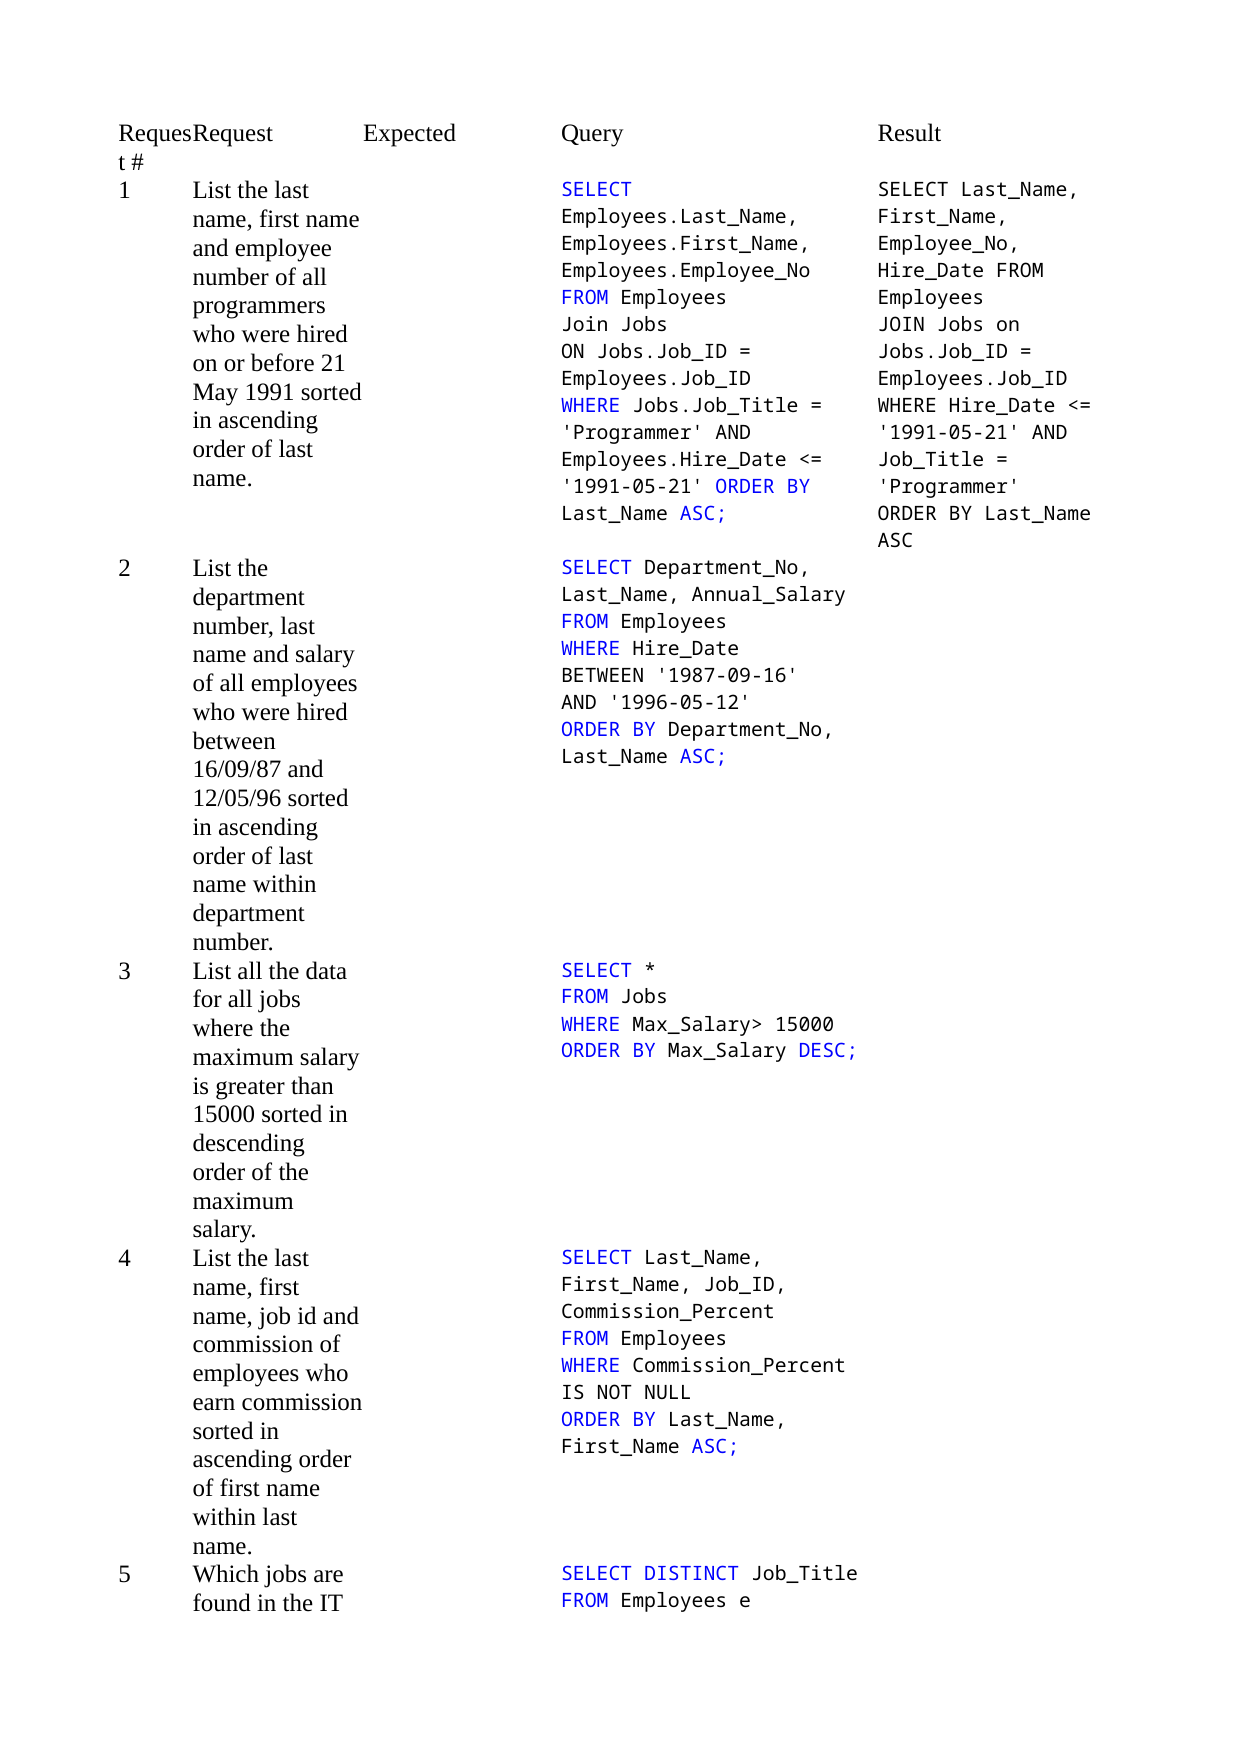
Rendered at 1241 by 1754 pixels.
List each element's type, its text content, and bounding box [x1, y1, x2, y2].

table_cell [877, 1243, 1122, 1559]
table_cell List the department number, last name and salary of all employees who were hired between 16/09/87 and 12/05/96 sorted in ascending order of last name within department number. [192, 553, 363, 956]
table_cell [363, 1560, 561, 1617]
table_cell [877, 956, 1122, 1243]
table_cell SELECT Department_No, Last_Name, Annual_Salary FROM Employees WHERE Hire_Date BETWEEN '1987-09-16' AND '1996-05-12' ORDER BY Department_No, Last_Name ASC; [561, 553, 877, 956]
table_cell 1 [118, 176, 192, 553]
table_header Result [877, 118, 1122, 176]
table_cell [363, 553, 561, 956]
table_cell [363, 956, 561, 1243]
table_cell List the last name, first name and employee number of all programmers who were hired on or before 21 May 1991 sorted in ascending order of last name. [192, 176, 363, 553]
table_cell Which jobs are found in the IT [192, 1560, 363, 1617]
table_cell [363, 1243, 561, 1559]
table_header Expected [363, 118, 561, 176]
table_cell SELECT Employees.Last_Name, Employees.First_Name, Employees.Employee_No FROM Employees Join Jobs ON Jobs.Job_ID = Employees.Job_ID WHERE Jobs.Job_Title = 'Programmer' AND Employees.Hire_Date <= '1991-05-21' ORDER BY Last_Name ASC; [561, 176, 877, 553]
table_cell List all the data for all jobs where the maximum salary is greater than 15000 sorted in descending order of the maximum salary. [192, 956, 363, 1243]
table_cell SELECT Last_Name, First_Name, Job_ID, Commission_Percent FROM Employees WHERE Commission_Percent IS NOT NULL ORDER BY Last_Name, First_Name ASC; [561, 1243, 877, 1559]
table_cell 5 [118, 1560, 192, 1617]
table_cell SELECT DISTINCT Job_Title FROM Employees e [561, 1560, 877, 1617]
table_header Request # [118, 118, 192, 176]
table_cell [363, 176, 561, 553]
table_cell [877, 1560, 1122, 1617]
table_cell List the last name, first name, job id and commission of employees who earn commission sorted in ascending order of first name within last name. [192, 1243, 363, 1559]
table_cell [877, 553, 1122, 956]
table_header Request [192, 118, 363, 176]
table_cell 2 [118, 553, 192, 956]
table_cell 4 [118, 1243, 192, 1559]
table_cell SELECT * FROM Jobs WHERE Max_Salary> 15000 ORDER BY Max_Salary DESC; [561, 956, 877, 1243]
table_cell SELECT Last_Name, First_Name, Employee_No, Hire_Date FROM Employees JOIN Jobs on Jobs.Job_ID = Employees.Job_ID WHERE Hire_Date <= '1991-05-21' AND Job_Title = 'Programmer' ORDER BY Last_Name ASC [877, 176, 1122, 553]
table_cell 3 [118, 956, 192, 1243]
table_header Query [561, 118, 877, 176]
